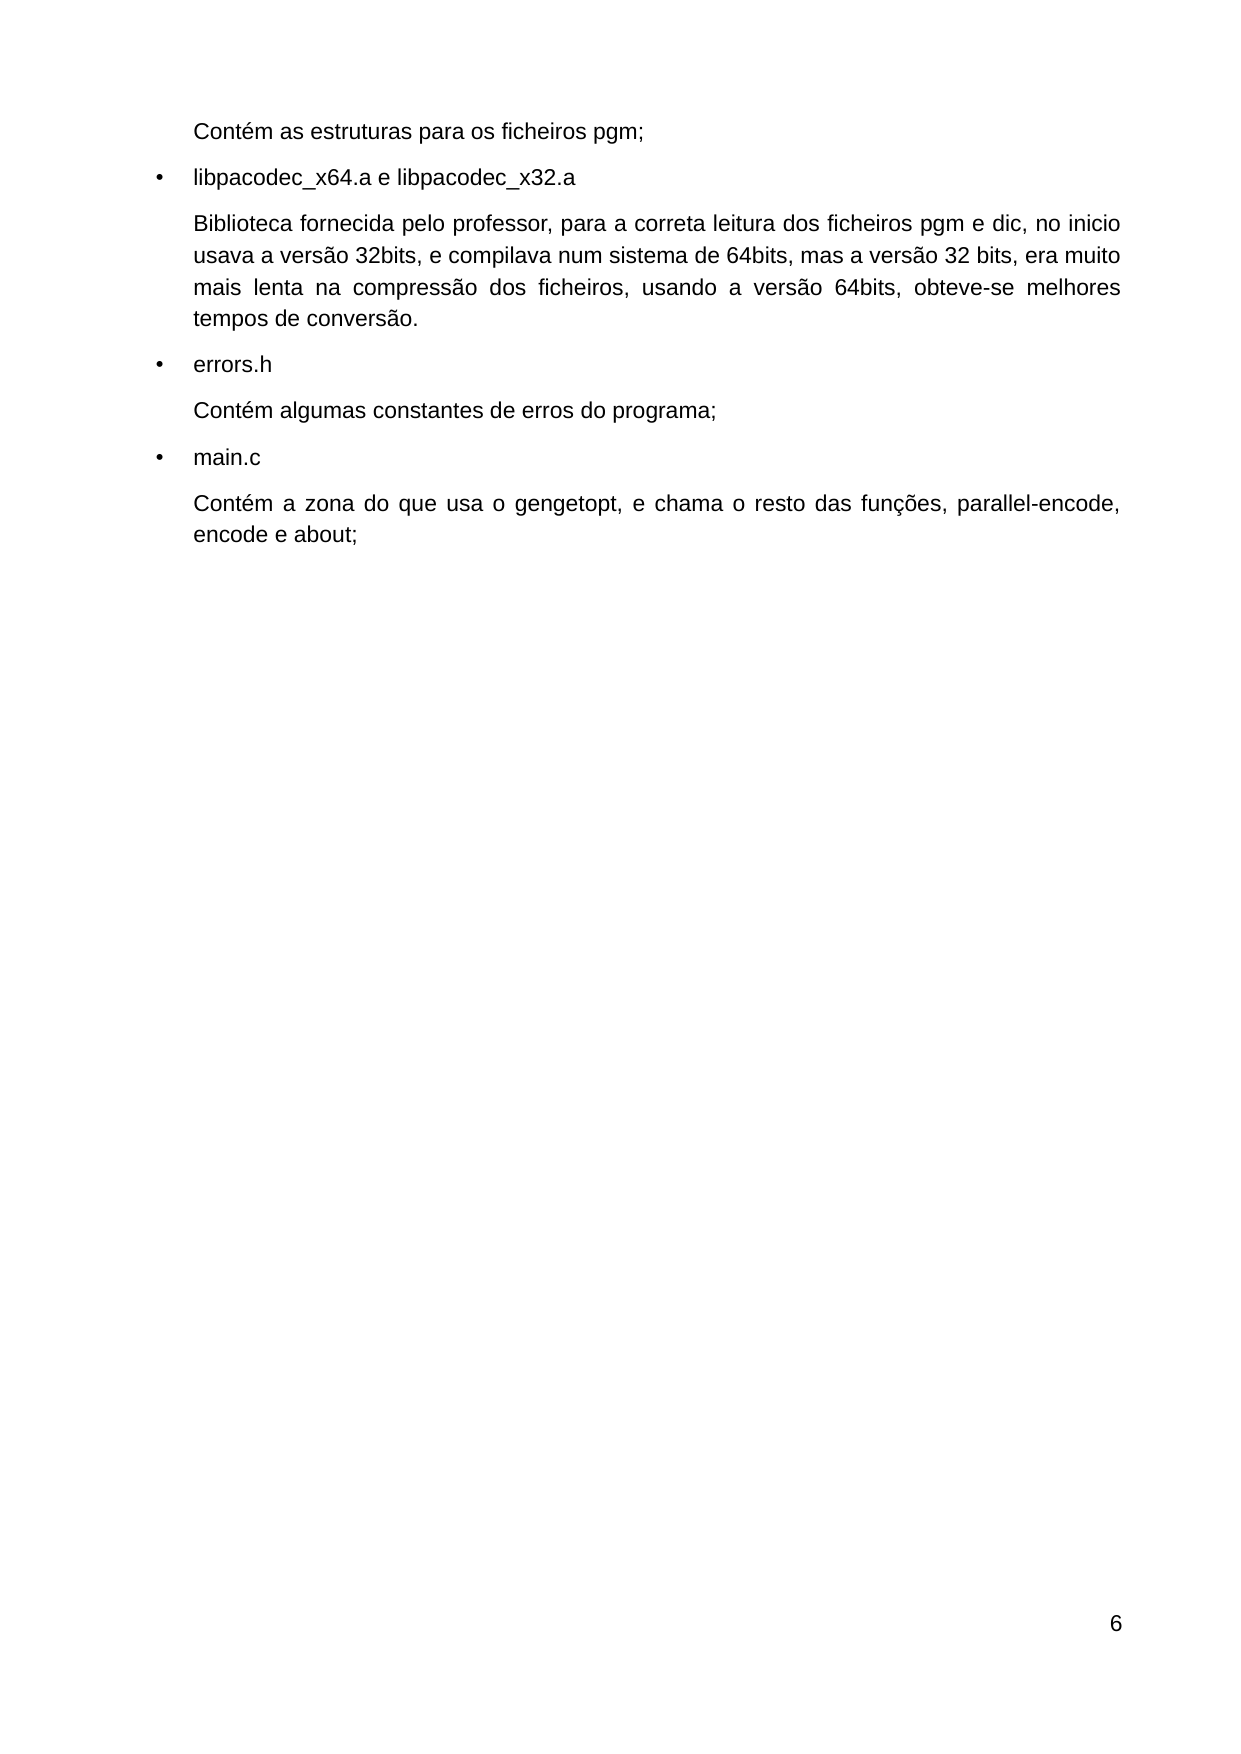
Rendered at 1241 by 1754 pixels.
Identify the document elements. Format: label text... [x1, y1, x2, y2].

list main.c [156, 443, 1122, 470]
list Contém a zona do que usa o gengetopt, e chama o resto das funções, parallel-encode, encode e about; [156, 490, 1122, 548]
list errors.h [156, 351, 1122, 378]
list libpacodec_x64.a e libpacodec_x32.a [156, 164, 1122, 191]
list Contém as estruturas para os ficheiros pgm; [156, 118, 1122, 144]
list Contém algumas constantes de erros do programa; [156, 397, 1122, 424]
list Biblioteca fornecida pelo professor, para a correta leitura dos ficheiros pgm e dic, no inicio usava a versão 32bits, e compilava num sistema de 64bits, mas a versão 32 bits, era muito mais lenta na compressão dos ficheiros, usando a versão 64bits, obteve-se melhores tempos de conversão. [156, 210, 1122, 331]
